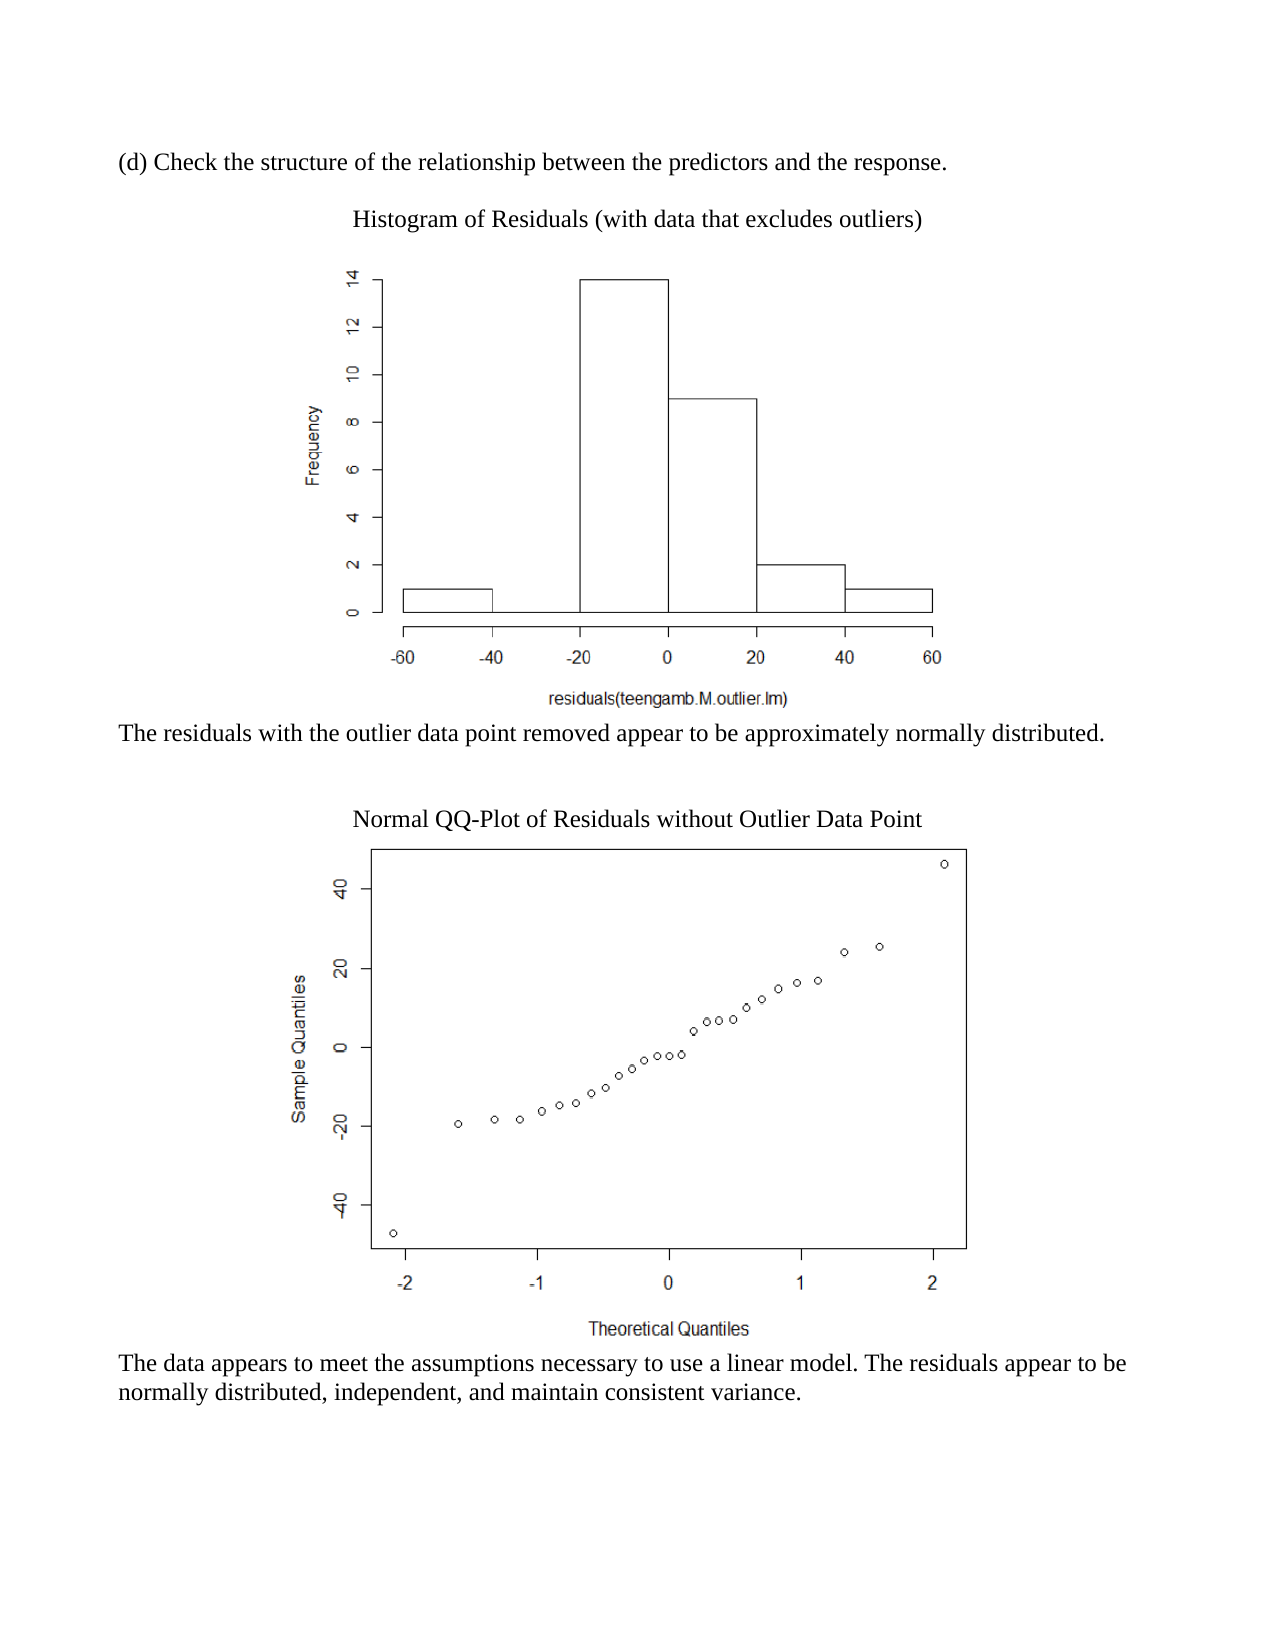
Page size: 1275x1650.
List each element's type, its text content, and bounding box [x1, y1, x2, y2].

text The residuals with the outlier data point removed appear to be approximately normally distributed. [118, 233, 1157, 747]
text (d) Check the structure of the relationship between the predictors and the response. [118, 147, 1157, 176]
text Normal QQ-Plot of Residuals without Outlier Data Point [118, 804, 1157, 833]
picture [300, 241, 975, 718]
text Histogram of Residuals (with data that excludes outliers) [118, 204, 1157, 233]
text The data appears to meet the assumptions necessary to use a linear model. The residuals appear to be normally distributed, independent, and maintain consistent variance. [118, 833, 1157, 1406]
picture [289, 832, 986, 1349]
